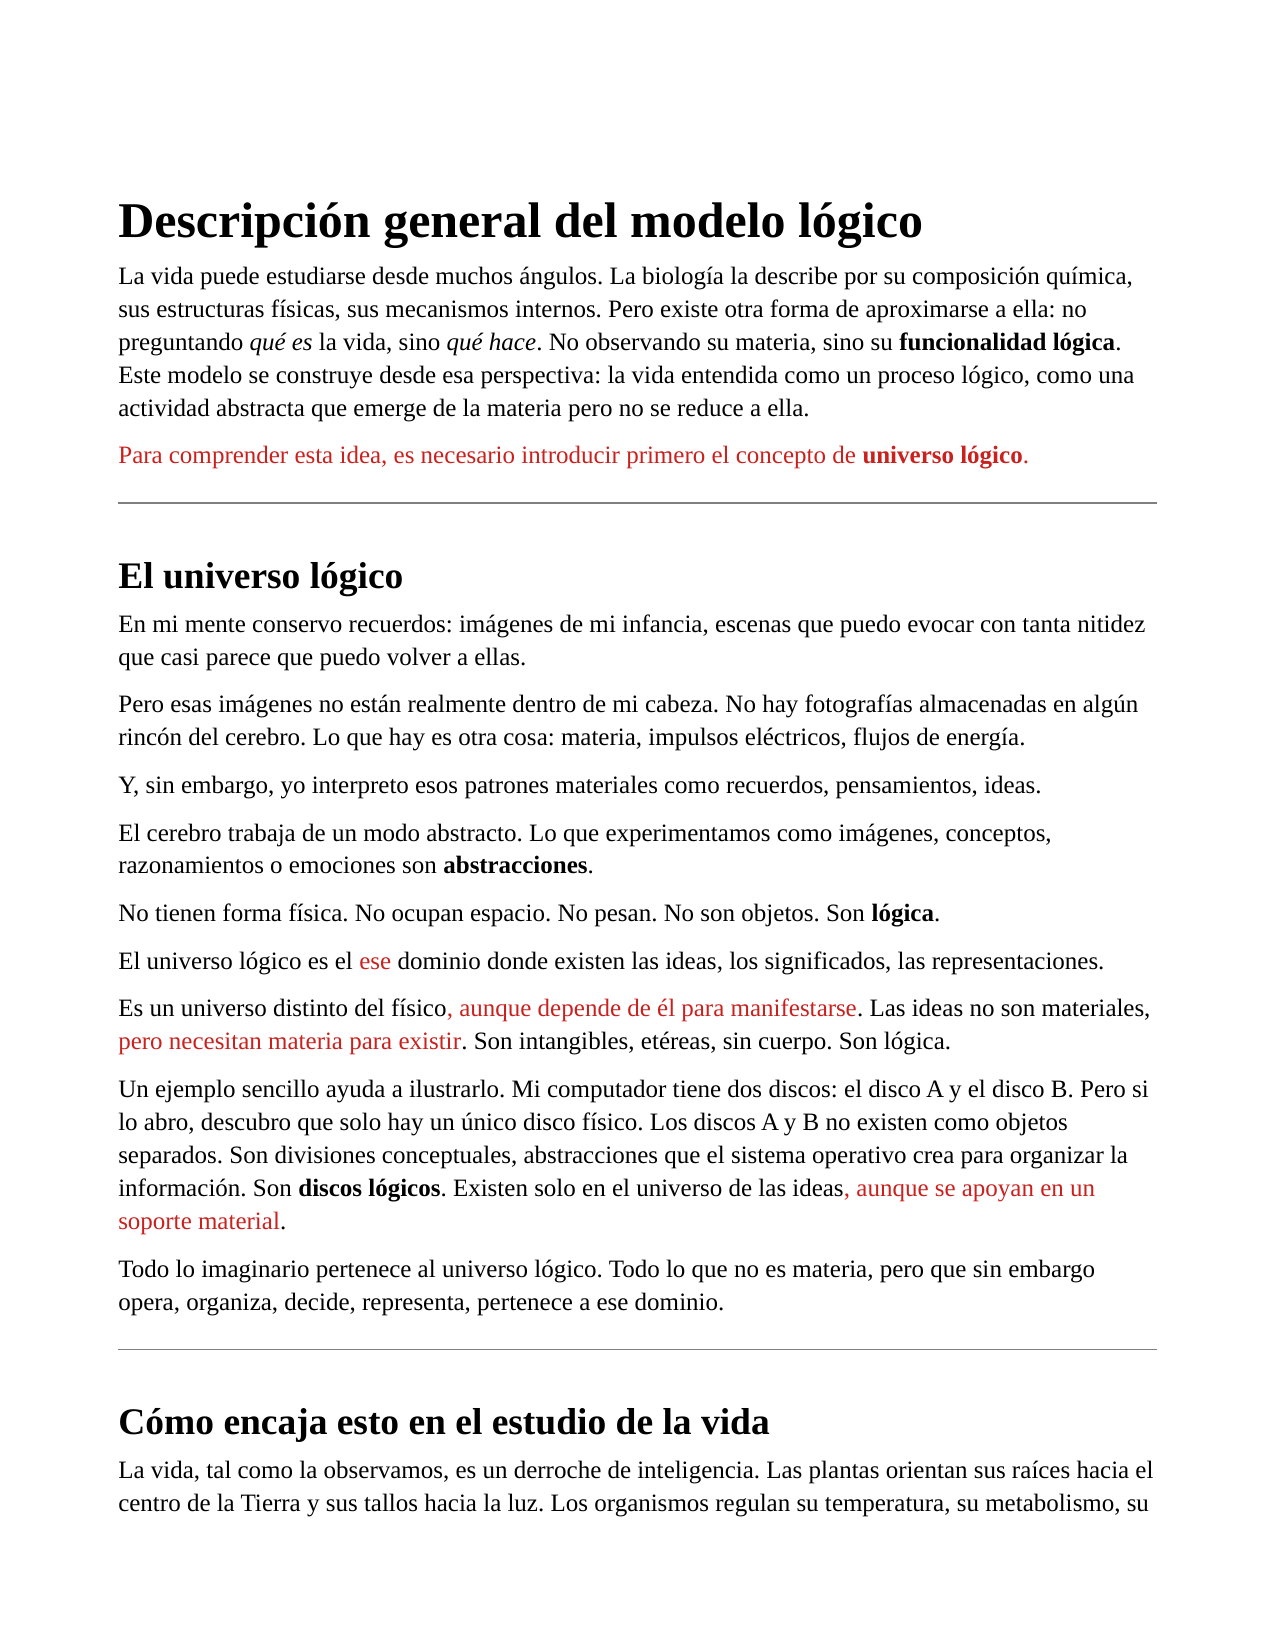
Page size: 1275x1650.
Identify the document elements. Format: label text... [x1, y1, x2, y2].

text Un ejemplo sencillo ayuda a ilustrarlo. Mi computador tiene dos discos: el disco A y el disco B. Pero si lo abro, descubro que solo hay un único disco físico. Los discos A y B no existen como objetos separados. Son divisiones conceptuales, abstracciones que el sistema operativo crea para organizar la información. Son discos lógicos. Existen solo en el universo de las ideas, aunque se apoyan en un soporte material. [118, 1074, 1157, 1235]
text Todo lo imaginario pertenece al universo lógico. Todo lo que no es materia, pero que sin embargo opera, organiza, decide, representa, pertenece a ese dominio. [118, 1254, 1157, 1316]
text Y, sin embargo, yo interpreto esos patrones materiales como recuerdos, pensamientos, ideas. [118, 770, 1157, 799]
text No tienen forma física. No ocupan espacio. No pesan. No son objetos. Son lógica. [118, 898, 1157, 927]
text La vida puede estudiarse desde muchos ángulos. La biología la describe por su composición química, sus estructuras físicas, sus mecanismos internos. Pero existe otra forma de aproximarse a ella: no preguntando qué es la vida, sino qué hace. No observando su materia, sino su funcionalidad lógica. Este modelo se construye desde esa perspectiva: la vida entendida como un proceso lógico, como una actividad abstracta que emerge de la materia pero no se reduce a ella. [118, 261, 1157, 422]
text El cerebro trabaja de un modo abstracto. Lo que experimentamos como imágenes, conceptos, razonamientos o emociones son abstracciones. [118, 818, 1157, 879]
text El universo lógico es el ese dominio donde existen las ideas, los significados, las representaciones. [118, 946, 1157, 974]
subtitle El universo lógico [118, 553, 1157, 596]
subtitle Cómo encaja esto en el estudio de la vida [118, 1399, 1157, 1443]
text Para comprender esta idea, es necesario introducir primero el concepto de universo lógico. [118, 440, 1157, 469]
text En mi mente conservo recuerdos: imágenes de mi infancia, escenas que puedo evocar con tanta nitidez que casi parece que puedo volver a ellas. [118, 609, 1157, 671]
text Pero esas imágenes no están realmente dentro de mi cabeza. No hay fotografías almacenadas en algún rincón del cerebro. Lo que hay es otra cosa: materia, impulsos eléctricos, flujos de energía. [118, 689, 1157, 751]
subtitle Descripción general del modelo lógico [118, 191, 1157, 248]
text La vida, tal como la observamos, es un derroche de inteligencia. Las plantas orientan sus raíces hacia el centro de la Tierra y sus tallos hacia la luz. Los organismos regulan su temperatura, su metabolismo, su [118, 1455, 1157, 1517]
text Es un universo distinto del físico, aunque depende de él para manifestarse. Las ideas no son materiales, pero necesitan materia para existir. Son intangibles, etéreas, sin cuerpo. Son lógica. [118, 993, 1157, 1055]
